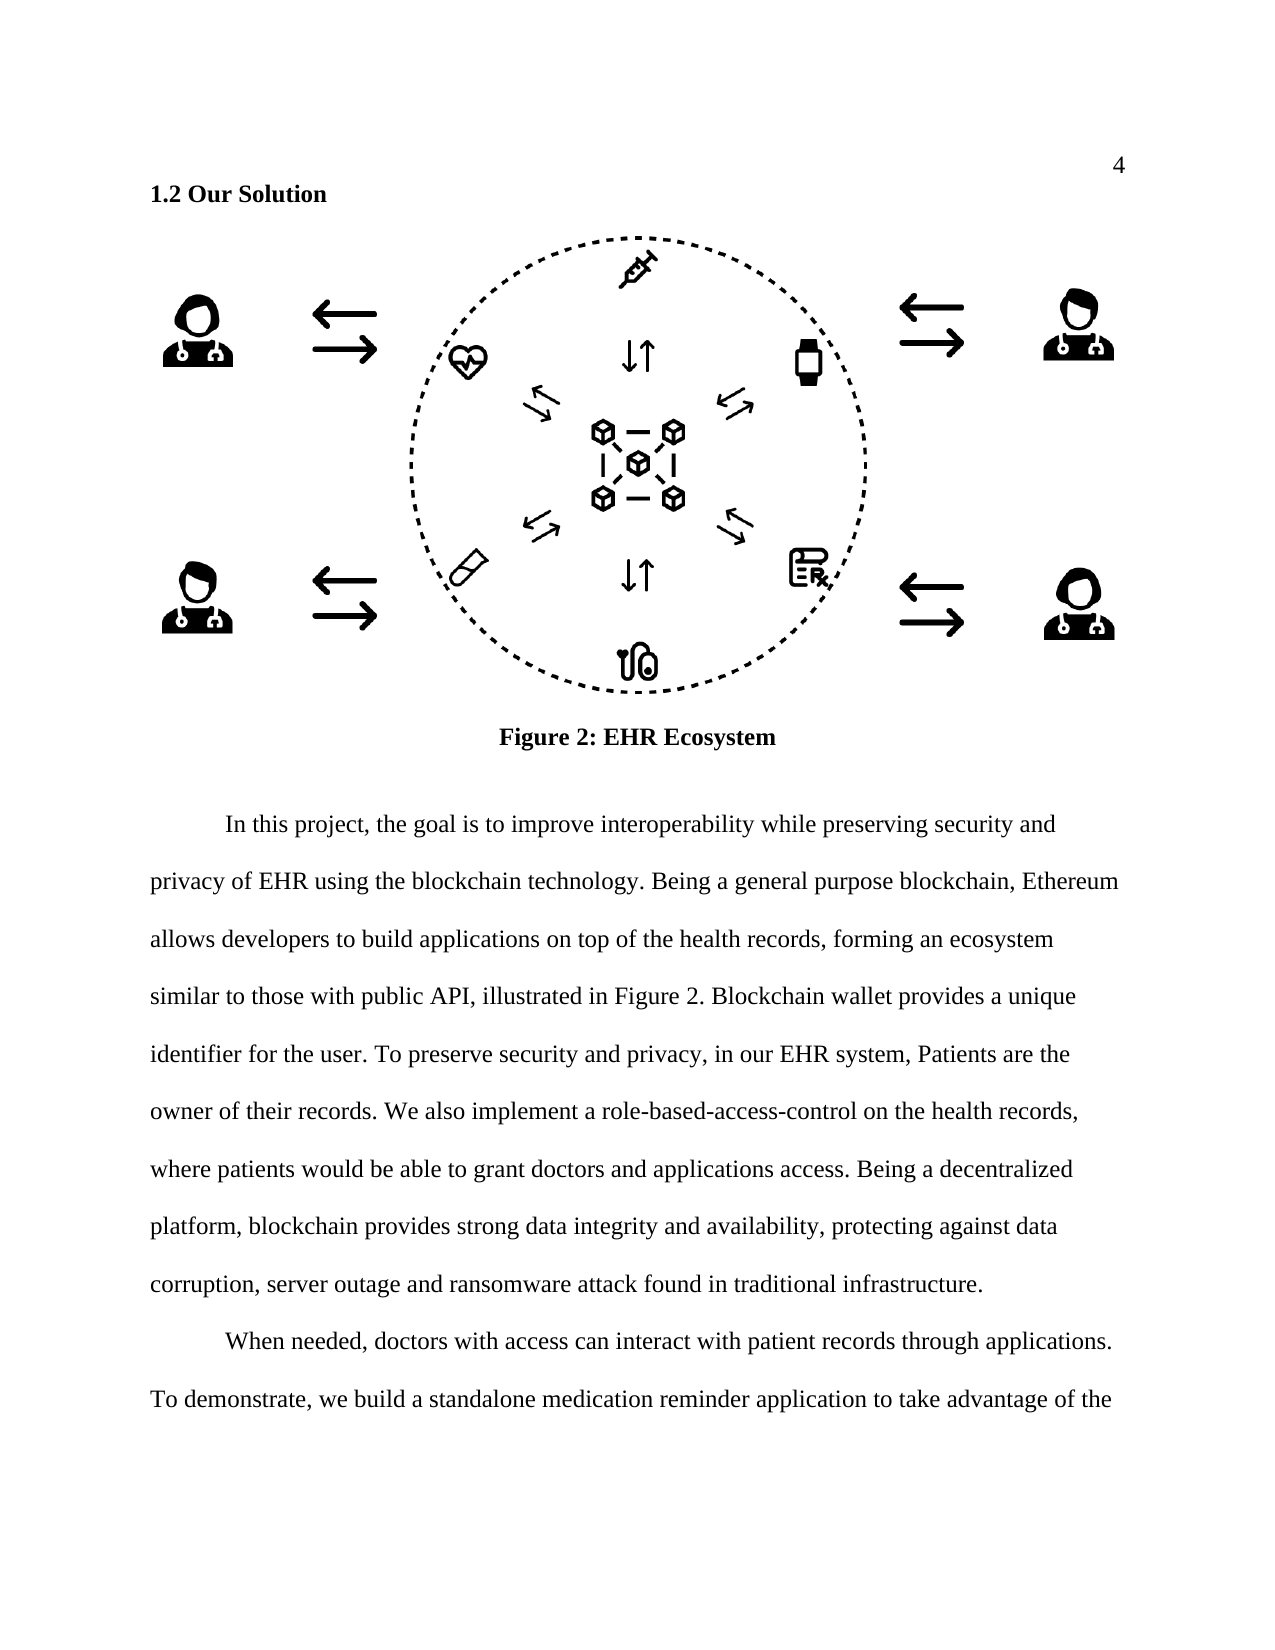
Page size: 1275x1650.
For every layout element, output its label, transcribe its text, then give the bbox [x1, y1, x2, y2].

picture [150, 236, 1125, 694]
text When needed, doctors with access can interact with patient records through applications. To demonstrate, we build a standalone medication reminder application to take advantage of the [150, 1326, 1125, 1412]
title Figure 2: EHR Ecosystem [150, 694, 1125, 751]
text In this project, the goal is to improve interoperability while preserving security and privacy of EHR using the blockchain technology. Being a general purpose blockchain, Ethereum allows developers to build applications on top of the health records, forming an ecosystem similar to those with public API, illustrated in Figure 2. Blockchain wallet provides a unique identifier for the user. To preserve security and privacy, in our EHR system, Patients are the owner of their records. We also implement a role-based-access-control on the health records, where patients would be able to grant doctors and applications access. Being a decentralized platform, blockchain provides strong data integrity and availability, protecting against data corruption, server outage and ransomware attack found in traditional infrastructure. [150, 751, 1125, 1297]
subtitle 1.2 Our Solution [150, 179, 1125, 207]
